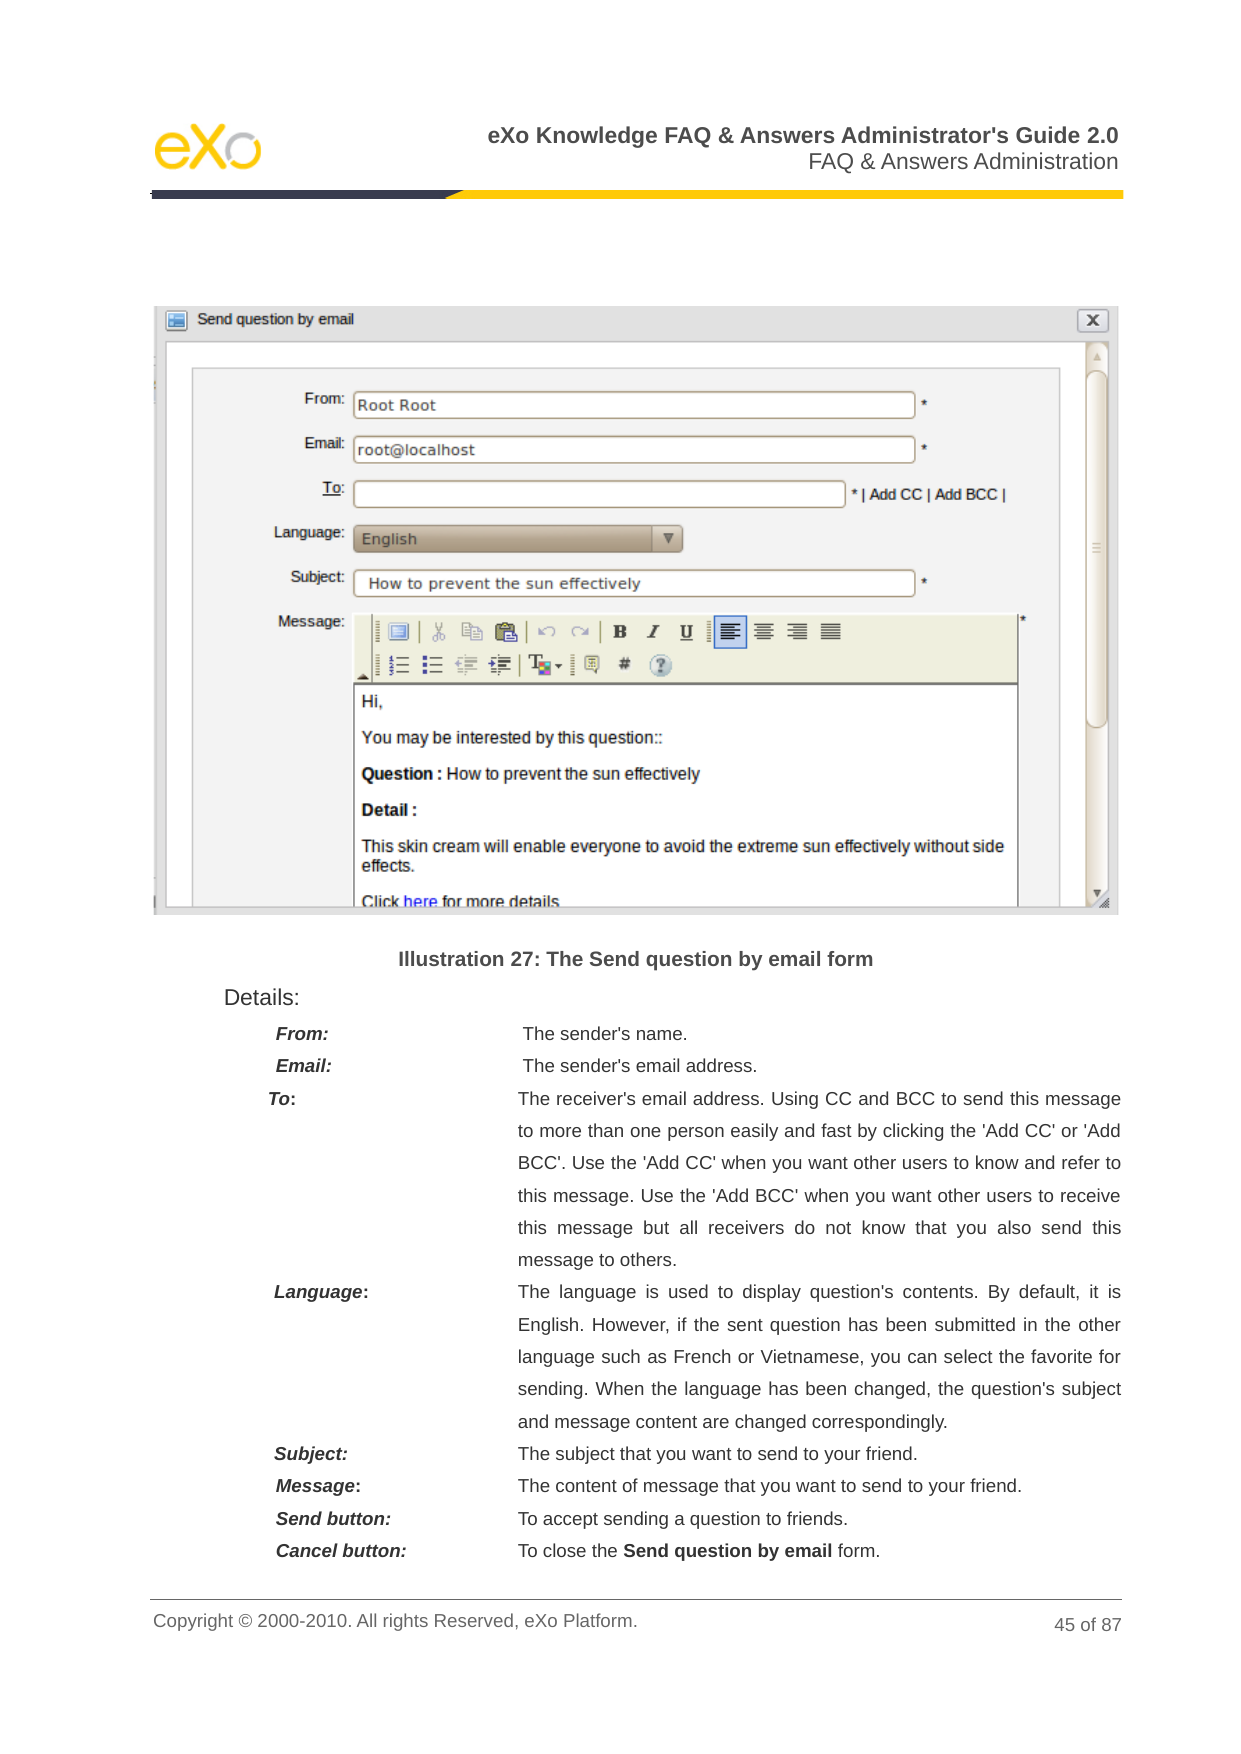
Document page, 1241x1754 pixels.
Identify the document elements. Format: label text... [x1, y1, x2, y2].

picture [153, 306, 1119, 915]
text [153, 298, 1118, 306]
text To: The receiver's email address. Using CC and BCC to send this message to more than one person easily and fast by clicking the 'Add CC' or 'Add BCC'. Use the 'Add CC' when you want other users to know and refer to this message. Use the 'Add BCC' when you want other users to receive this message but all receivers do not know that you also send this message to others. [268, 1088, 1122, 1271]
picture [151, 190, 1124, 199]
text Email: The sender's email address. [276, 1055, 1122, 1077]
text Details: [153, 223, 1122, 1010]
text Message: The content of message that you want to send to your friend. [276, 1475, 1122, 1497]
text Send button: To accept sending a question to friends. [276, 1507, 1122, 1529]
text Language: The language is used to display question's contents. By default, it is English. However, if the sent question has been submitted in the other language such as French or Vietnamese, you can select the favorite for sending. When the language has been changed, the question's subject and message content are changed correspondingly. [274, 1281, 1122, 1432]
text Cancel button: To close the Send question by email form. [276, 1540, 1122, 1561]
text From: The sender's name. [276, 1023, 1122, 1044]
text Subject: The subject that you want to send to your friend. [274, 1443, 1122, 1464]
text Illustration 27: The Send question by email form [153, 915, 1118, 970]
picture [155, 123, 262, 170]
